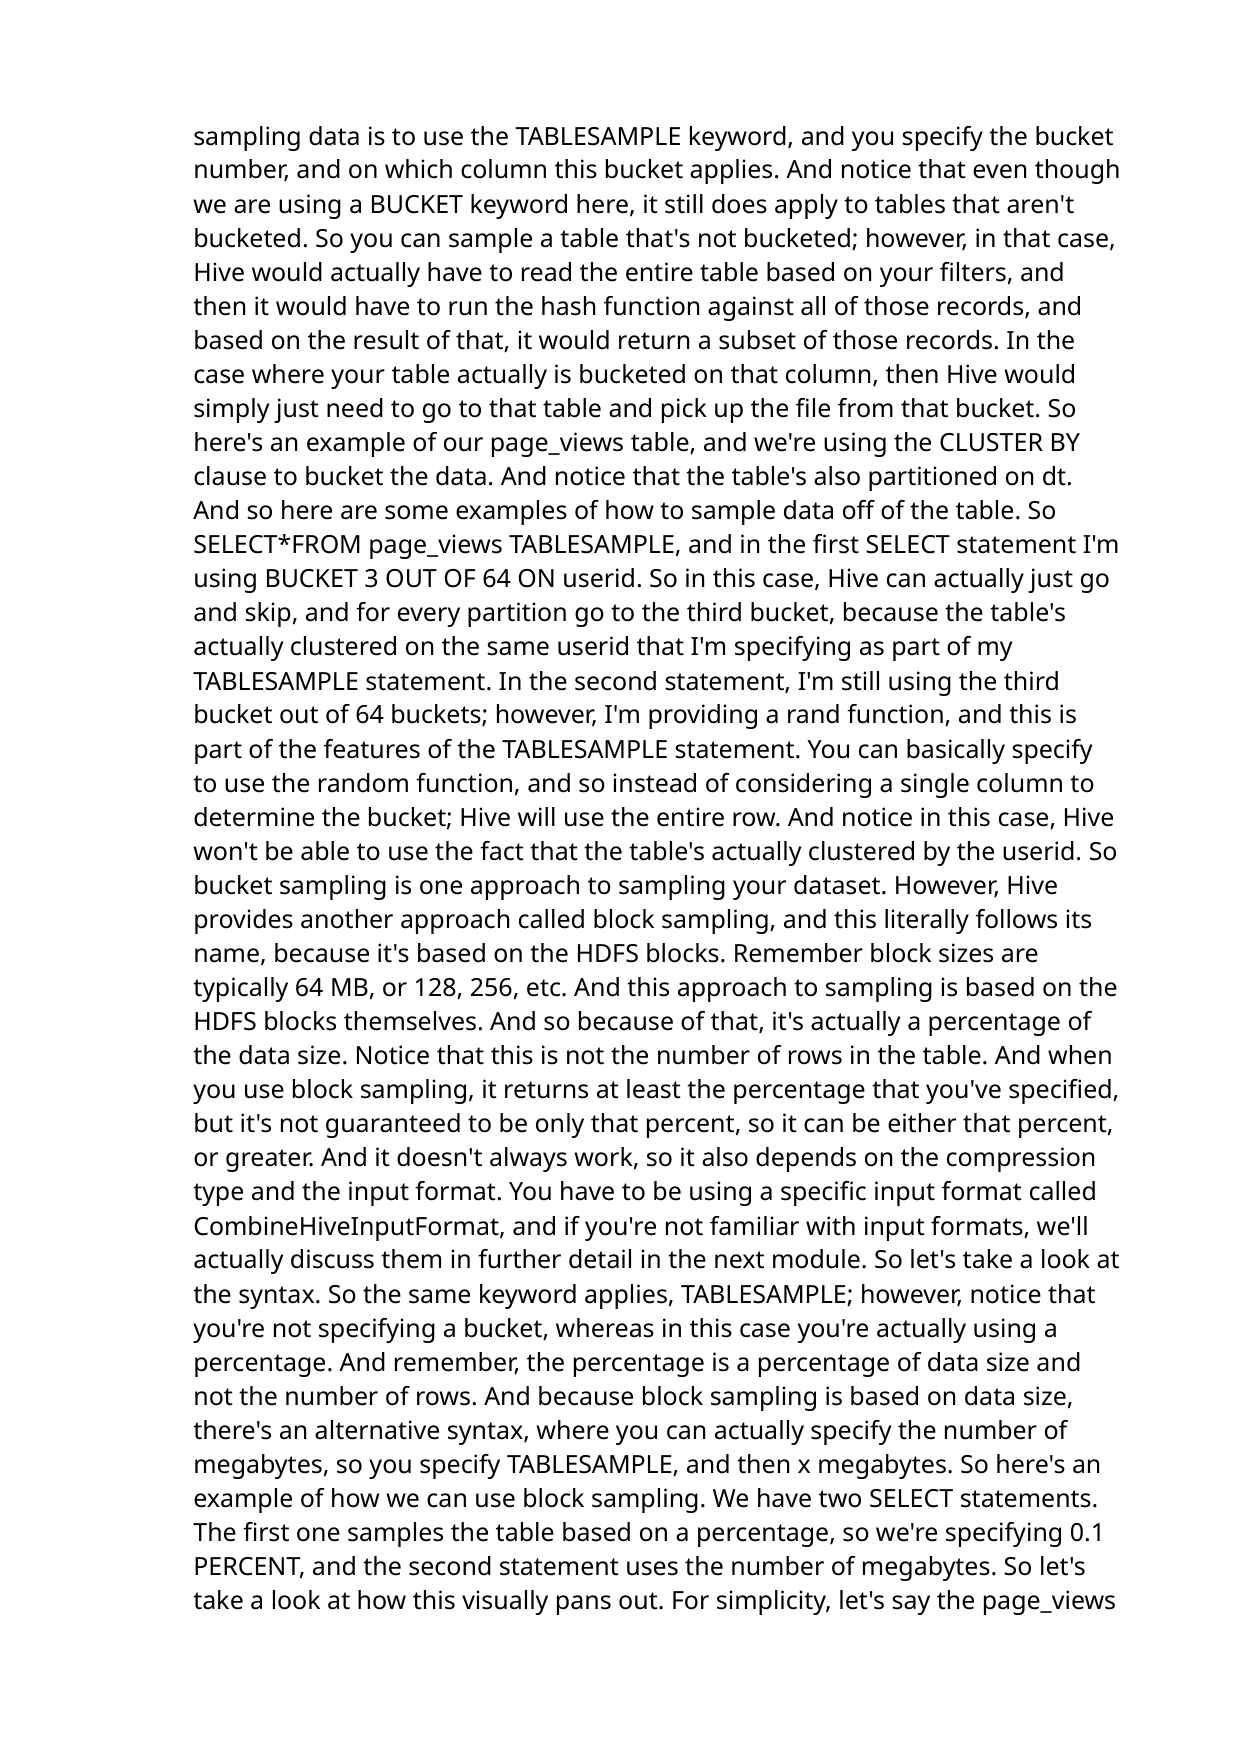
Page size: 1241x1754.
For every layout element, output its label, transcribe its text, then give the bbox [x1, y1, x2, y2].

list sampling data is to use the TABLESAMPLE keyword, and you specify the bucket number, and on which column this bucket applies. And notice that even though we are using a BUCKET keyword here, it still does apply to tables that aren't bucketed. So you can sample a table that's not bucketed; however, in that case, Hive would actually have to read the entire table based on your filters, and then it would have to run the hash function against all of those records, and based on the result of that, it would return a subset of those records. In the case where your table actually is bucketed on that column, then Hive would simply just need to go to that table and pick up the file from that bucket. So here's an example of our page_views table, and we're using the CLUSTER BY clause to bucket the data. And notice that the table's also partitioned on dt. And so here are some examples of how to sample data off of the table. So SELECT*FROM page_views TABLESAMPLE, and in the first SELECT statement I'm using BUCKET 3 OUT OF 64 ON userid. So in this case, Hive can actually just go and skip, and for every partition go to the third bucket, because the table's actually clustered on the same userid that I'm specifying as part of my TABLESAMPLE statement. In the second statement, I'm still using the third bucket out of 64 buckets; however, I'm providing a rand function, and this is part of the features of the TABLESAMPLE statement. You can basically specify to use the random function, and so instead of considering a single column to determine the bucket; Hive will use the entire row. And notice in this case, Hive won't be able to use the fact that the table's actually clustered by the userid. So bucket sampling is one approach to sampling your dataset. However, Hive provides another approach called block sampling, and this literally follows its name, because it's based on the HDFS blocks. Remember block sizes are typically 64 MB, or 128, 256, etc. And this approach to sampling is based on the HDFS blocks themselves. And so because of that, it's actually a percentage of the data size. Notice that this is not the number of rows in the table. And when you use block sampling, it returns at least the percentage that you've specified, but it's not guaranteed to be only that percent, so it can be either that percent, or greater. And it doesn't always work, so it also depends on the compression type and the input format. You have to be using a specific input format called CombineHiveInputFormat, and if you're not familiar with input formats, we'll actually discuss them in further detail in the next module. So let's take a look at the syntax. So the same keyword applies, TABLESAMPLE; however, notice that you're not specifying a bucket, whereas in this case you're actually using a percentage. And remember, the percentage is a percentage of data size and not the number of rows. And because block sampling is based on data size, there's an alternative syntax, where you can actually specify the number of megabytes, so you specify TABLESAMPLE, and then x megabytes. So here's an example of how we can use block sampling. We have two SELECT statements. The first one samples the table based on a percentage, so we're specifying 0.1 PERCENT, and the second statement uses the number of megabytes. So let's take a look at how this visually pans out. For simplicity, let's say the page_views [156, 118, 1122, 1617]
